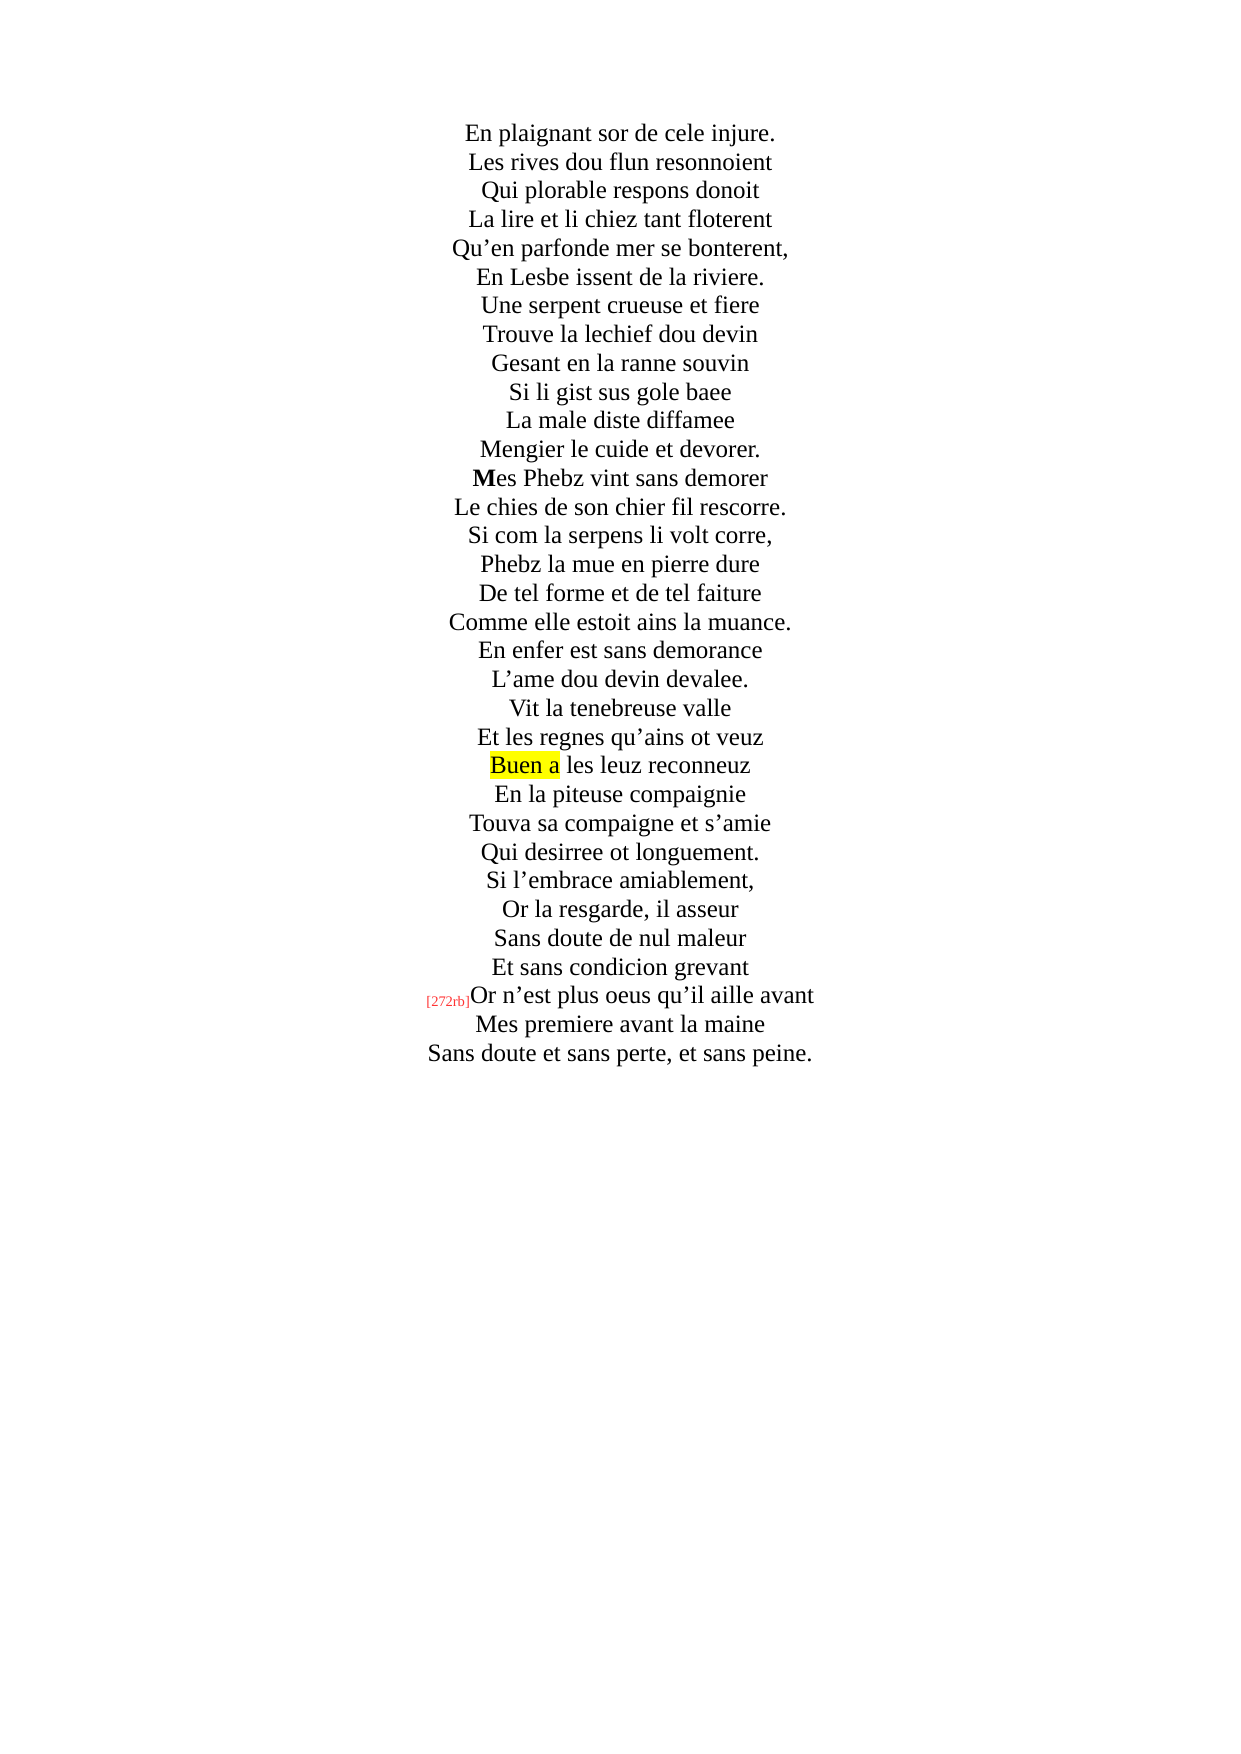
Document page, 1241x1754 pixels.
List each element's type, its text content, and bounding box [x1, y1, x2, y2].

text La male diste diffamee [118, 406, 1122, 434]
text Qu’en parfonde mer se bonterent, [118, 233, 1122, 262]
text De tel forme et de tel faiture [118, 578, 1122, 607]
text Sans doute de nul maleur [118, 923, 1122, 952]
text En plaignant sor de cele injure. [118, 118, 1122, 147]
text La lire et li chiez tant floterent [118, 204, 1122, 233]
text Et sans condicion grevant [118, 952, 1122, 981]
text Gesant en la ranne souvin [118, 348, 1122, 377]
text Et les regnes qu’ains ot veuz [118, 722, 1122, 751]
text Le chies de son chier fil rescorre. [118, 492, 1122, 521]
text Les rives dou flun resonnoient [118, 147, 1122, 176]
text Vit la tenebreuse valle [118, 693, 1122, 722]
text En Lesbe issent de la riviere. [118, 262, 1122, 291]
text Une serpent crueuse et fiere [118, 291, 1122, 319]
text Mengier le cuide et devorer. [118, 434, 1122, 463]
text Phebz la mue en pierre dure [118, 549, 1122, 578]
text Trouve la lechief dou devin [118, 319, 1122, 348]
text Sans doute et sans perte, et sans peine. [118, 1038, 1122, 1067]
text Si l’embrace amiablement, [118, 866, 1122, 894]
text Si li gist sus gole baee [118, 377, 1122, 406]
text En la piteuse compaignie [118, 779, 1122, 808]
text Or la resgarde, il asseur [118, 894, 1122, 923]
text L’ame dou devin devalee. [118, 664, 1122, 693]
text Mes premiere avant la maine [118, 1009, 1122, 1038]
text Qui plorable respons donoit [118, 176, 1122, 204]
text Comme elle estoit ains la muance. [118, 607, 1122, 636]
text Si com la serpens li volt corre, [118, 521, 1122, 549]
text Qui desirree ot longuement. [118, 837, 1122, 866]
text En enfer est sans demorance [118, 636, 1122, 664]
text Mes Phebz vint sans demorer [118, 463, 1122, 492]
text Touva sa compaigne et s’amie [118, 808, 1122, 837]
text Buen a les leuz reconneuz [118, 751, 1122, 779]
text [272rb]Or n’est plus oeus qu’il aille avant [118, 981, 1122, 1009]
